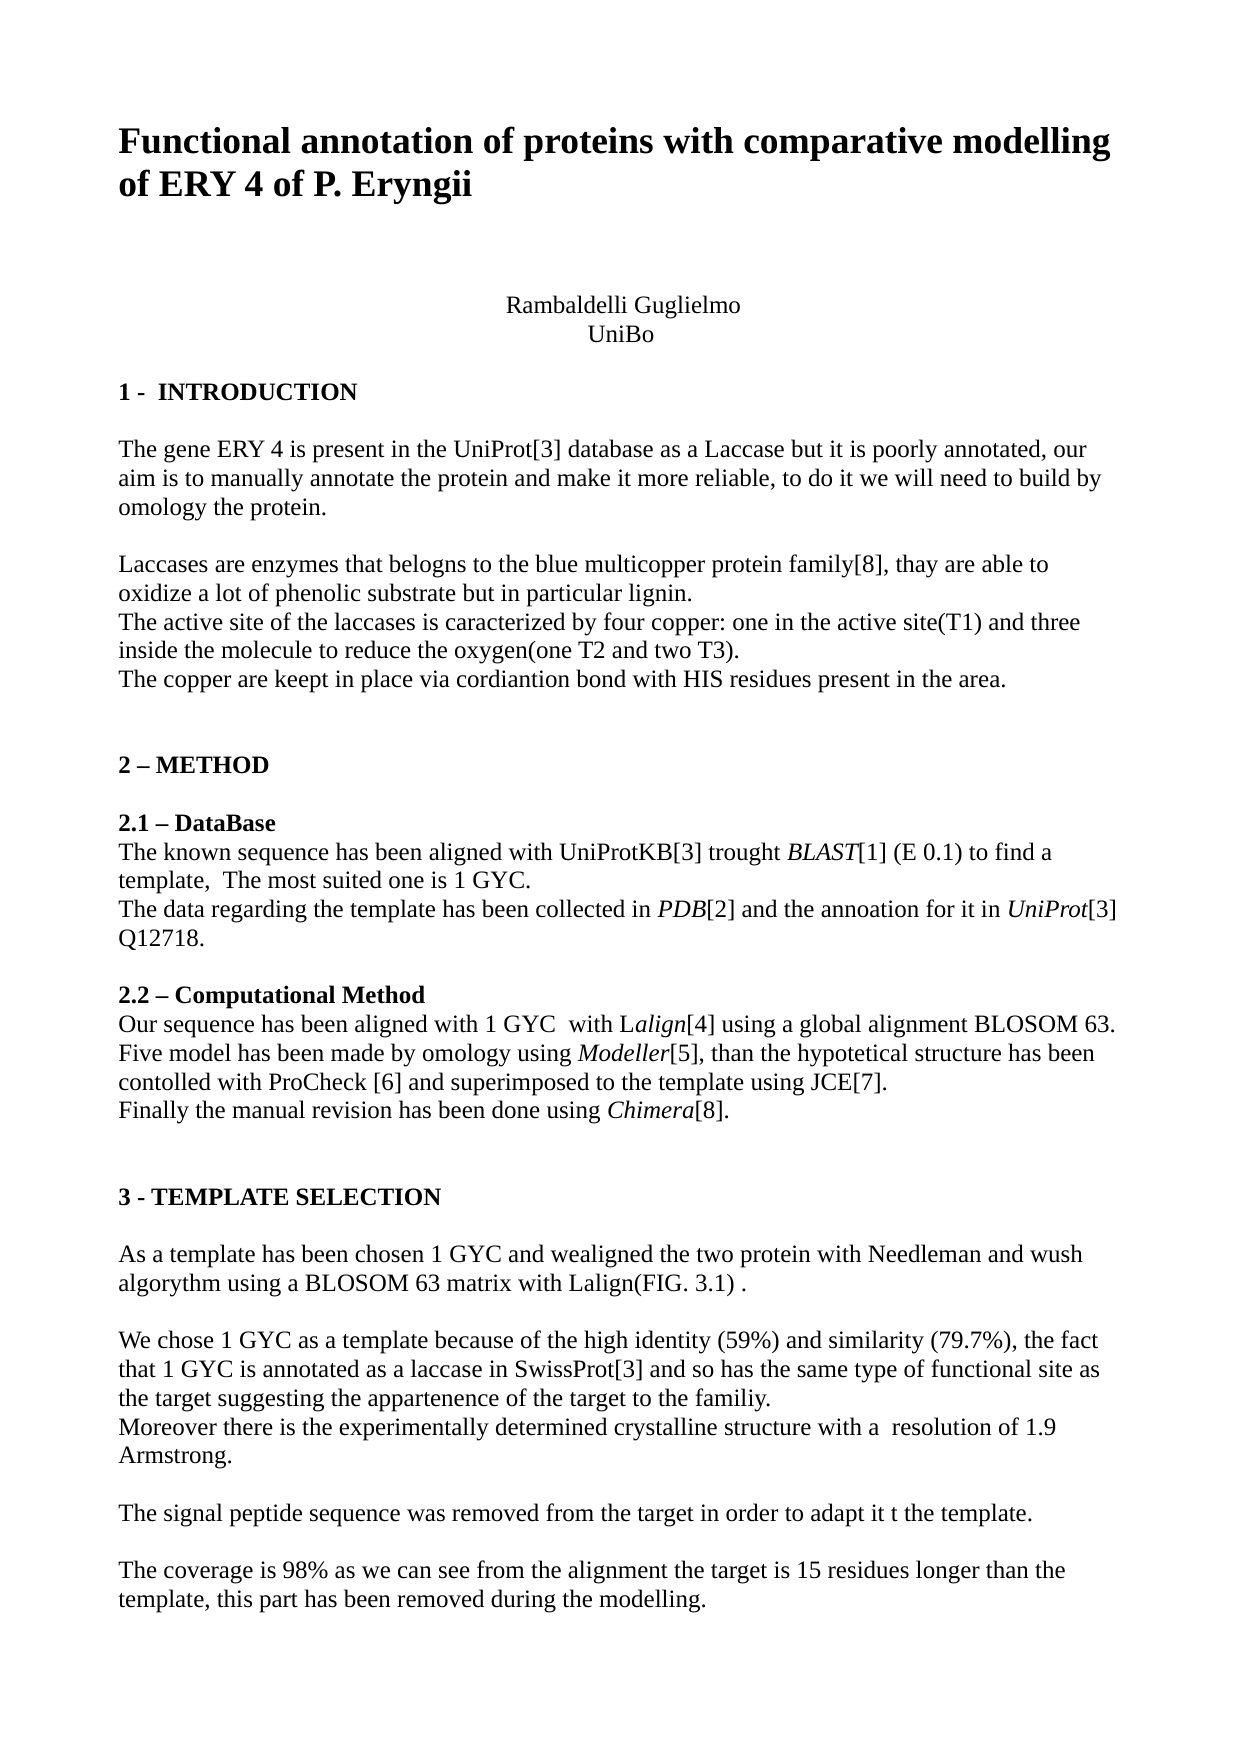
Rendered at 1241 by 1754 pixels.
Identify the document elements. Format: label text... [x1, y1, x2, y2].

text We chose 1 GYC as a template because of the high identity (59%) and similarity (79.7%), the fact that 1 GYC is annotated as a laccase in SwissProt[3] and so has the same type of functional site as the target suggesting the appartenence of the target to the familiy. [118, 1326, 1122, 1412]
text 3 - TEMPLATE SELECTION [118, 1182, 1122, 1211]
text 1 - INTRODUCTION [118, 377, 1122, 406]
text Five model has been made by omology using Modeller[5], than the hypotetical structure has been contolled with ProCheck [6] and superimposed to the template using JCE[7]. [118, 1038, 1122, 1096]
text The signal peptide sequence was removed from the target in order to adapt it t the template. [118, 1498, 1122, 1527]
text 2.2 – Computational Method [118, 981, 1122, 1009]
text Laccases are enzymes that belogns to the blue multicopper protein family[8], thay are able to oxidize a lot of phenolic substrate but in particular lignin. [118, 549, 1122, 607]
text The gene ERY 4 is present in the UniProt[3] database as a Laccase but it is poorly annotated, our aim is to manually annotate the protein and make it more reliable, to do it we will need to build by omology the protein. [118, 434, 1122, 521]
text Rambaldelli Guglielmo UniBo [118, 291, 1122, 348]
text As a template has been chosen 1 GYC and wealigned the two protein with Needleman and wush algorythm using a BLOSOM 63 matrix with Lalign(FIG. 3.1) . [118, 1239, 1122, 1297]
text Finally the manual revision has been done using Chimera[8]. [118, 1096, 1122, 1124]
text Our sequence has been aligned with 1 GYC with Lalign[4] using a global alignment BLOSOM 63. [118, 1009, 1122, 1038]
text The active site of the laccases is caracterized by four copper: one in the active site(T1) and three inside the molecule to reduce the oxygen(one T2 and two T3). [118, 607, 1122, 664]
text 2.1 – DataBase [118, 808, 1122, 837]
text 2 – METHOD [118, 751, 1122, 779]
text The copper are keept in place via cordiantion bond with HIS residues present in the area. [118, 664, 1122, 693]
text Functional annotation of proteins with comparative modelling of ERY 4 of P. Eryngii [118, 118, 1122, 204]
text The known sequence has been aligned with UniProtKB[3] trought BLAST[1] (E 0.1) to find a template, The most suited one is 1 GYC. [118, 837, 1122, 894]
text The coverage is 98% as we can see from the alignment the target is 15 residues longer than the template, this part has been removed during the modelling. [118, 1556, 1122, 1613]
text The data regarding the template has been collected in PDB[2] and the annoation for it in UniProt[3] Q12718. [118, 894, 1122, 952]
text Moreover there is the experimentally determined crystalline structure with a resolution of 1.9 Armstrong. [118, 1412, 1122, 1469]
